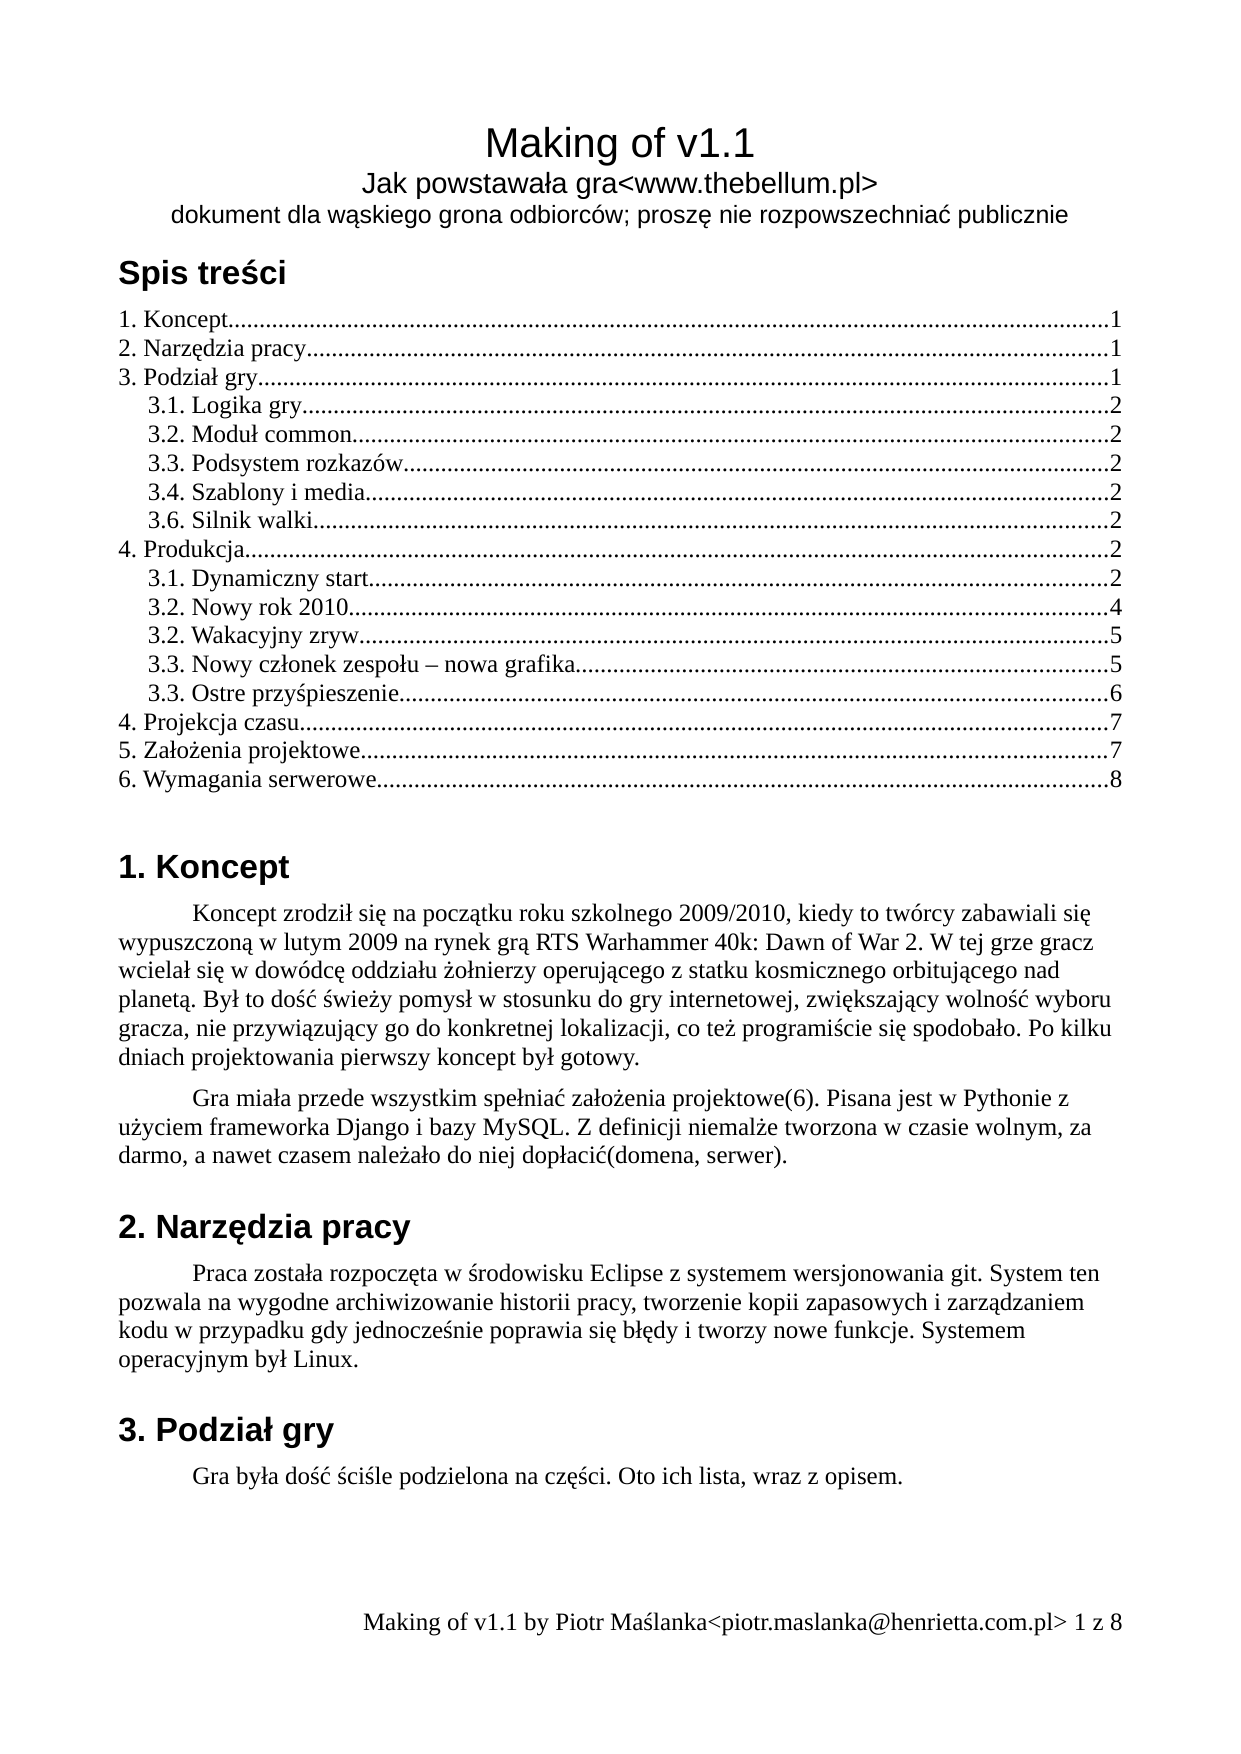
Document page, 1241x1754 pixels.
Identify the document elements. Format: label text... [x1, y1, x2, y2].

text dokument dla wąskiego grona odbiorców; proszę nie rozpowszechniać publicznie [118, 199, 1122, 228]
text Koncept zrodził się na początku roku szkolnego 2009/2010, kiedy to twórcy zabawiali się wypuszczoną w lutym 2009 na rynek grą RTS Warhammer 40k: Dawn of War 2. W tej grze gracz wcielał się w dowódcę oddziału żołnierzy operującego z statku kosmicznego orbitującego nad planetą. Był to dość świeży pomysł w stosunku do gry internetowej, zwiększający wolność wyboru gracza, nie przywiązujący go do konkretnej lokalizacji, co też programiście się spodobało. Po kilku dniach projektowania pierwszy koncept był gotowy. [118, 898, 1122, 1070]
subtitle 3. Podział gry [118, 1410, 1122, 1449]
text 6. Wymagania serwerowe 8 [118, 764, 1122, 793]
text Jak powstawała gra<www.thebellum.pl> [118, 166, 1122, 199]
text 3.1. Dynamiczny start 2 [148, 563, 1122, 592]
text 3.1. Logika gry 2 [148, 391, 1122, 419]
text Making of v1.1 [118, 118, 1122, 166]
text 4. Projekcja czasu 7 [118, 707, 1122, 736]
subtitle 1. Koncept [118, 847, 1122, 885]
text 1. Koncept 1 [118, 304, 1122, 333]
text 2. Narzędzia pracy 1 [118, 333, 1122, 362]
text Gra miała przede wszystkim spełniać założenia projektowe(6). Pisana jest w Pythonie z użyciem frameworka Django i bazy MySQL. Z definicji niemalże tworzona w czasie wolnym, za darmo, a nawet czasem należało do niej dopłacić(domena, serwer). [118, 1083, 1122, 1169]
text 5. Założenia projektowe 7 [118, 736, 1122, 764]
text 3.3. Podsystem rozkazów 2 [148, 448, 1122, 477]
text 3.2. Wakacyjny zryw 5 [148, 621, 1122, 649]
text 3.4. Szablony i media 2 [148, 477, 1122, 506]
text Gra była dość ściśle podzielona na części. Oto ich lista, wraz z opisem. [118, 1461, 1122, 1490]
text 3.6. Silnik walki 2 [148, 506, 1122, 534]
subtitle 2. Narzędzia pracy [118, 1207, 1122, 1245]
text 3. Podział gry 1 [118, 362, 1122, 391]
text 3.2. Nowy rok 2010 4 [148, 592, 1122, 621]
subtitle Spis treści [118, 253, 1122, 292]
text Praca została rozpoczęta w środowisku Eclipse z systemem wersjonowania git. System ten pozwala na wygodne archiwizowanie historii pracy, tworzenie kopii zapasowych i zarządzaniem kodu w przypadku gdy jednocześnie poprawia się błędy i tworzy nowe funkcje. Systemem operacyjnym był Linux. [118, 1258, 1122, 1373]
text 3.2. Moduł common 2 [148, 419, 1122, 448]
text 3.3. Ostre przyśpieszenie 6 [148, 678, 1122, 707]
text 3.3. Nowy członek zespołu – nowa grafika 5 [148, 649, 1122, 678]
text 4. Produkcja 2 [118, 534, 1122, 563]
